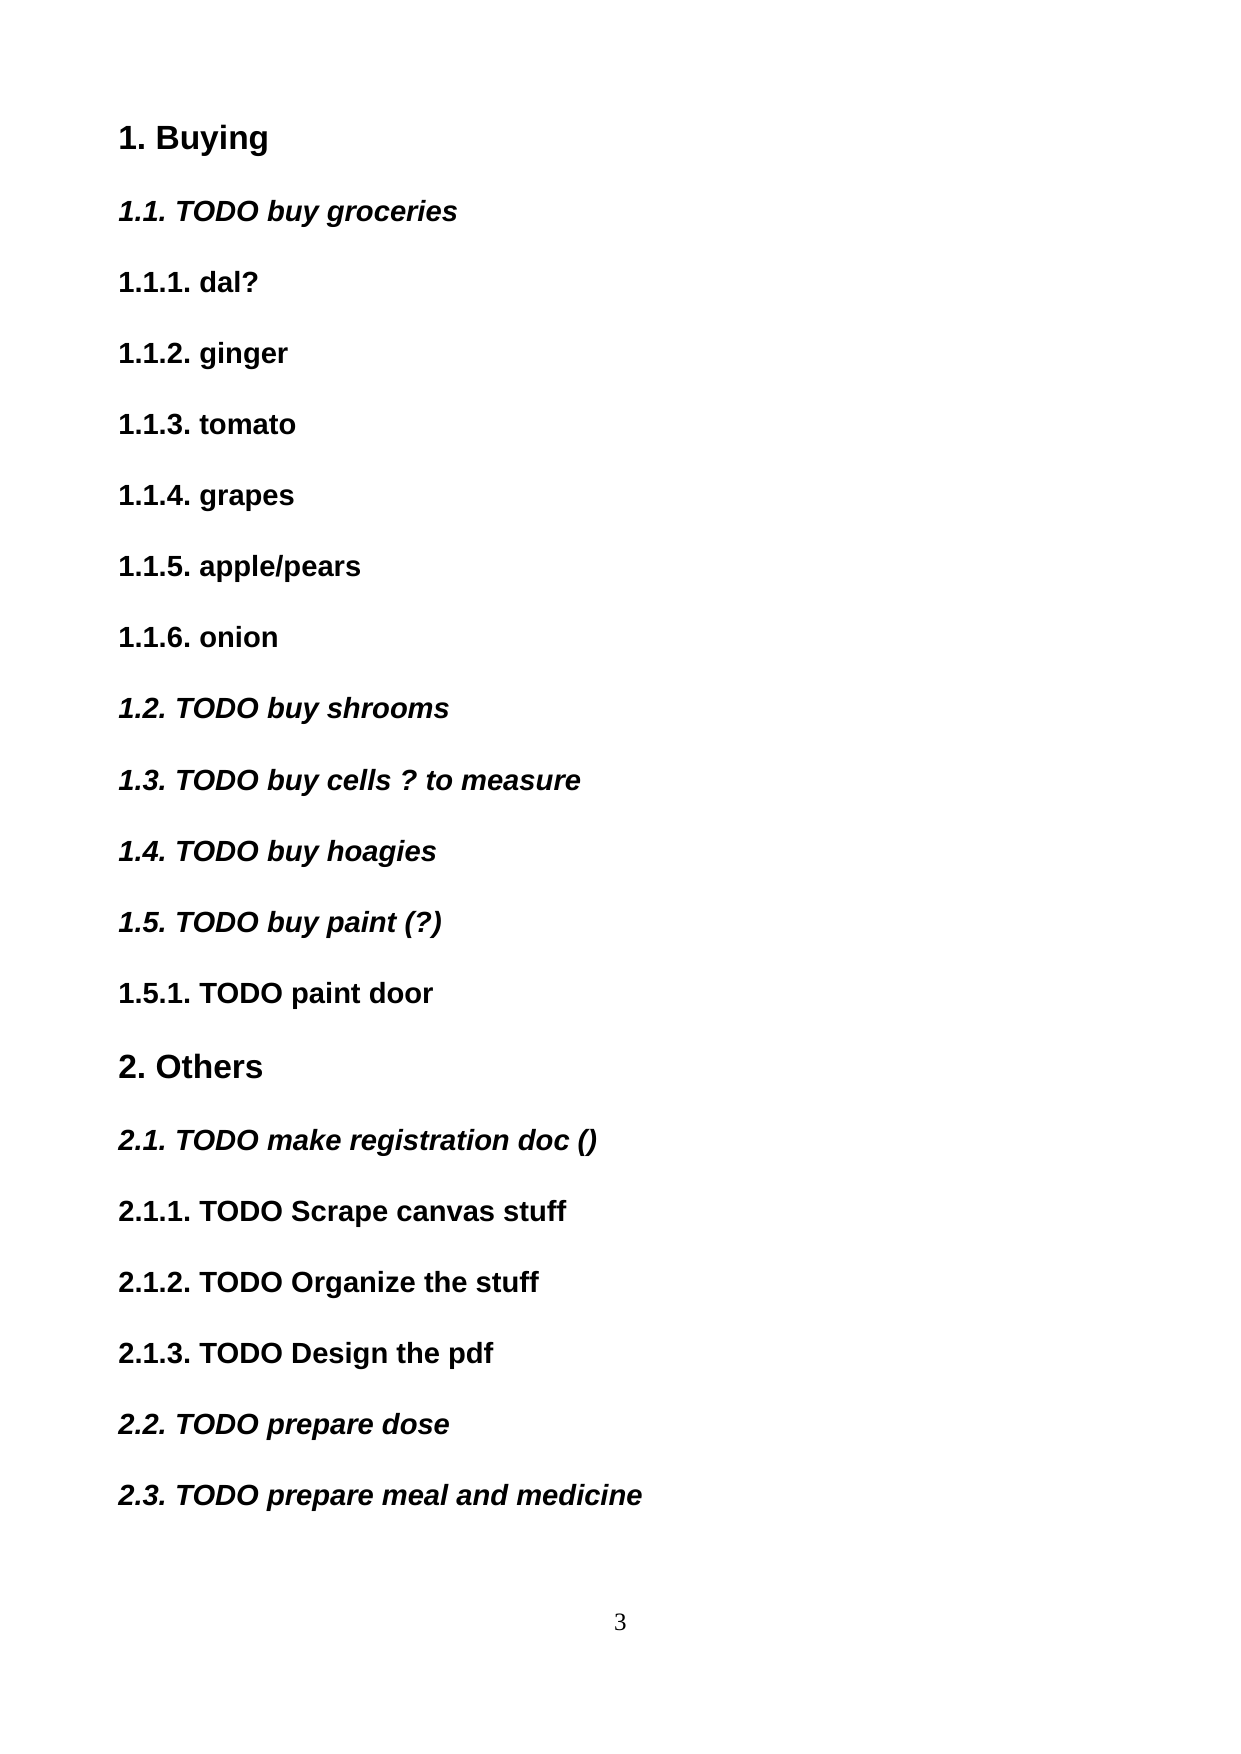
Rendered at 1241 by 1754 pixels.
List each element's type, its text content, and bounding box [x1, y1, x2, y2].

subtitle TODO Design the pdf [118, 1336, 1122, 1369]
subtitle dal? [118, 265, 1122, 299]
subtitle TODO make registration doc () [118, 1123, 1122, 1156]
subtitle TODO Organize the stuff [118, 1265, 1122, 1298]
subtitle apple/pears [118, 549, 1122, 583]
subtitle TODO buy cells ? to measure [118, 763, 1122, 796]
subtitle Others [118, 1047, 1122, 1085]
subtitle grapes [118, 478, 1122, 512]
subtitle TODO buy groceries [118, 194, 1122, 228]
subtitle TODO Scrape canvas stuff [118, 1194, 1122, 1227]
subtitle tomato [118, 407, 1122, 441]
subtitle onion [118, 621, 1122, 654]
subtitle TODO buy paint (?) [118, 905, 1122, 938]
subtitle TODO buy hoagies [118, 834, 1122, 867]
subtitle Buying [118, 118, 1122, 157]
subtitle TODO prepare dose [118, 1407, 1122, 1441]
subtitle ginger [118, 336, 1122, 370]
subtitle TODO paint door [118, 976, 1122, 1009]
subtitle TODO buy shrooms [118, 692, 1122, 725]
subtitle TODO prepare meal and medicine [118, 1478, 1122, 1512]
